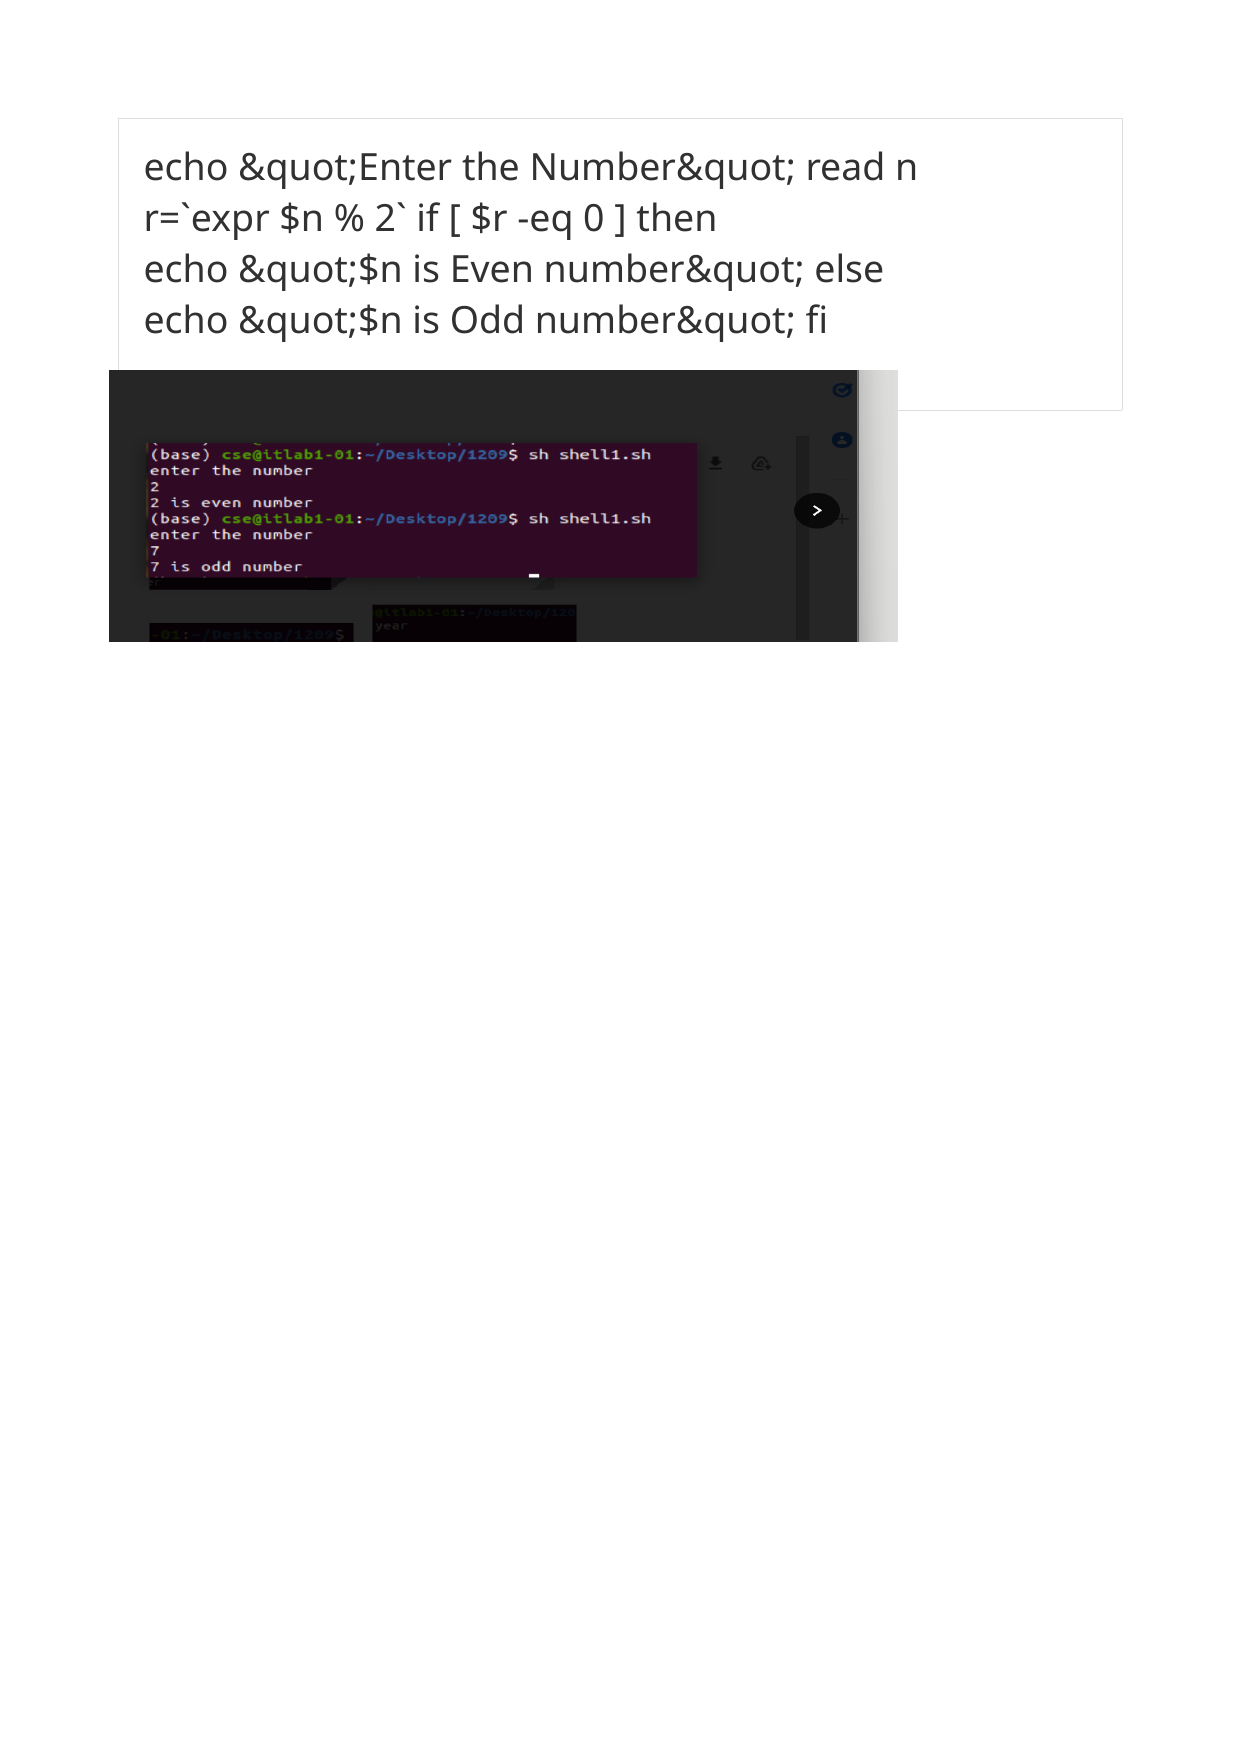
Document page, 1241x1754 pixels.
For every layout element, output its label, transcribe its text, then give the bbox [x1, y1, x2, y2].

text echo &quot;$n is Odd number&quot; fi [119, 271, 1122, 345]
text echo &quot;Enter the Number&quot; read n [119, 119, 1122, 169]
picture [109, 370, 310, 642]
text r=`expr $n % 2` if [ $r -eq 0 ] then [119, 169, 1122, 220]
text echo &quot;$n is Even number&quot; else [119, 220, 1122, 271]
